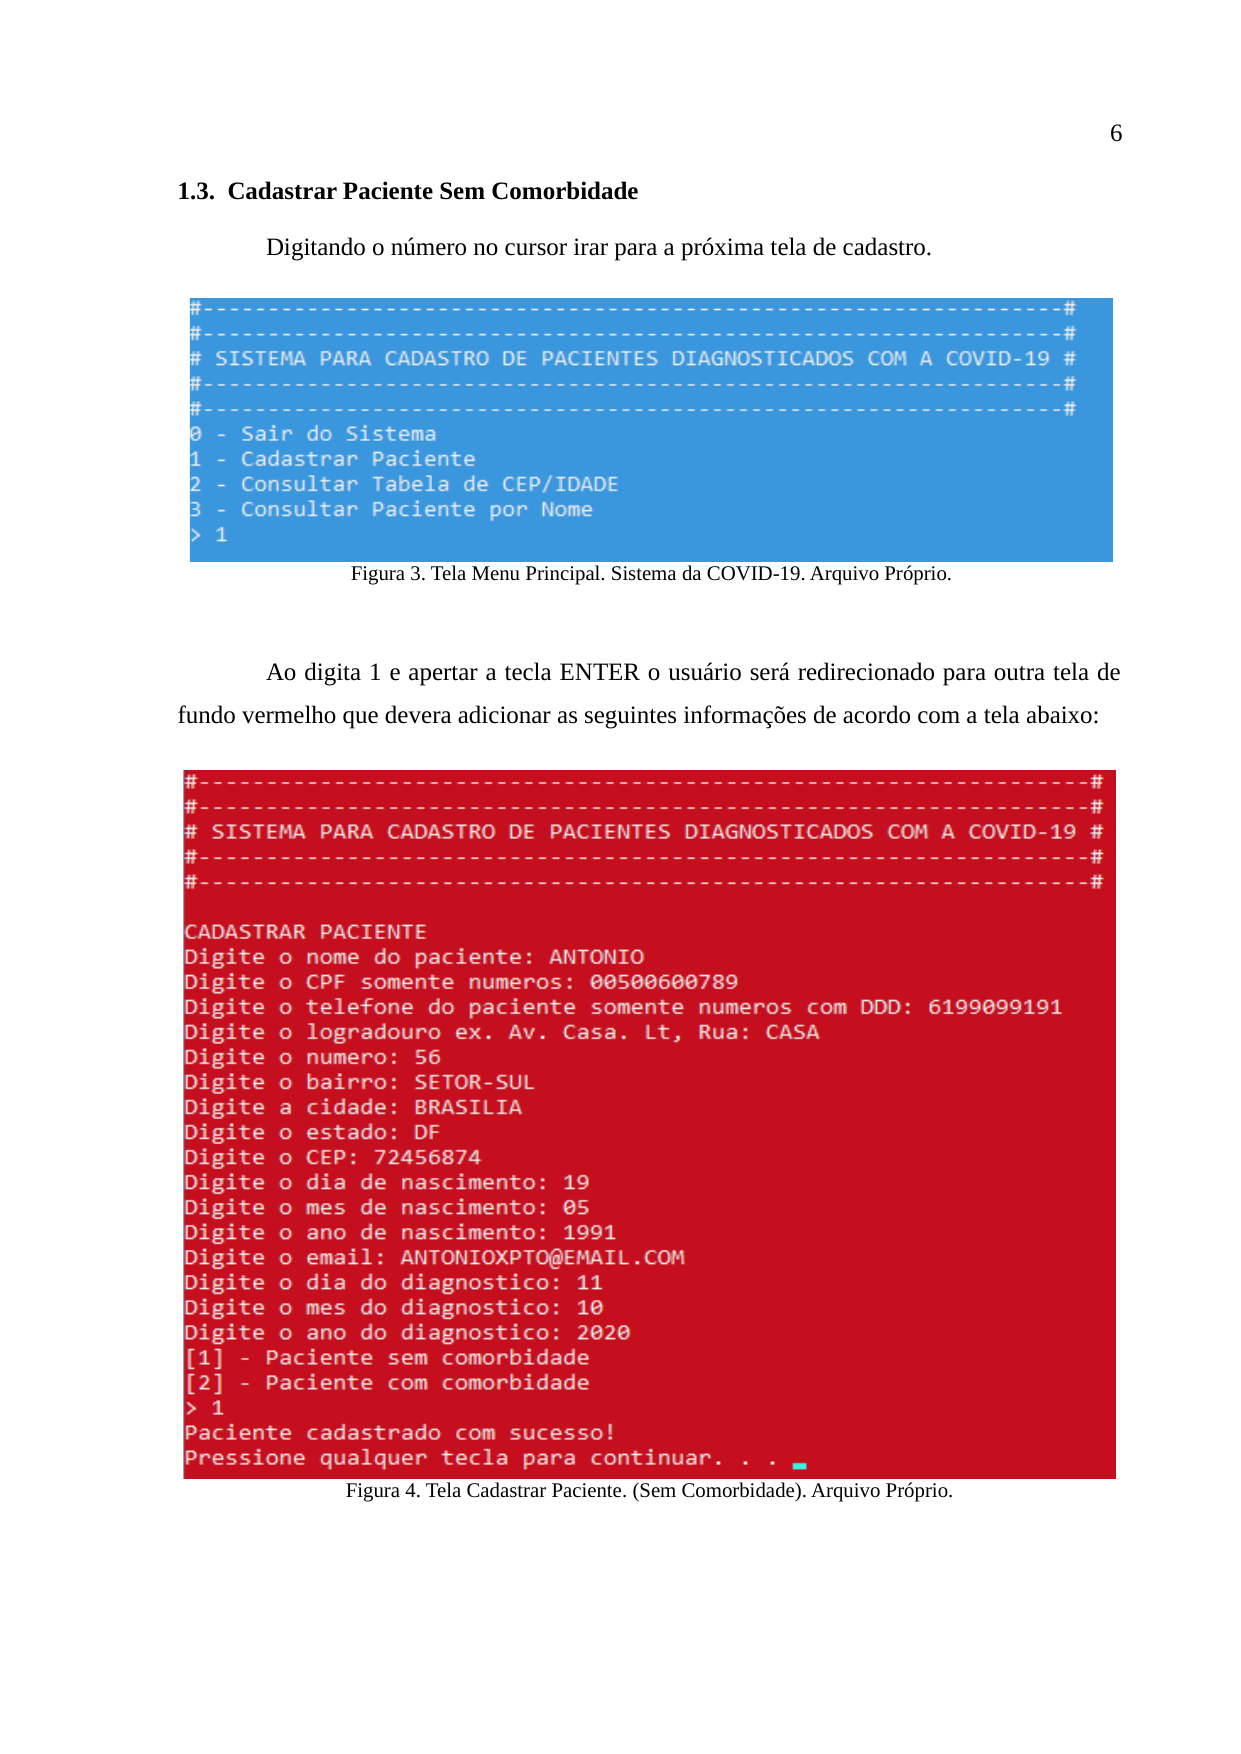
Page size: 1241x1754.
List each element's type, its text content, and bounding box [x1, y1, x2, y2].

text Digitando o número no cursor irar para a próxima tela de cadastro. [177, 232, 1122, 261]
text Ao digita 1 e apertar a tecla ENTER o usuário será redirecionado para outra tela de fundo vermelho que devera adicionar as seguintes informações de acordo com a tela abaixo: [177, 657, 1122, 729]
picture [183, 770, 1116, 1479]
text Figura 4. Tela Cadastrar Paciente. (Sem Comorbidade). Arquivo Próprio. [183, 1479, 1116, 1502]
text Figura 3. Tela Menu Principal. Sistema da COVID-19. Arquivo Próprio. [190, 562, 1113, 585]
picture [189, 298, 1113, 562]
subtitle Cadastrar Paciente Sem Comorbidade [177, 176, 1122, 205]
